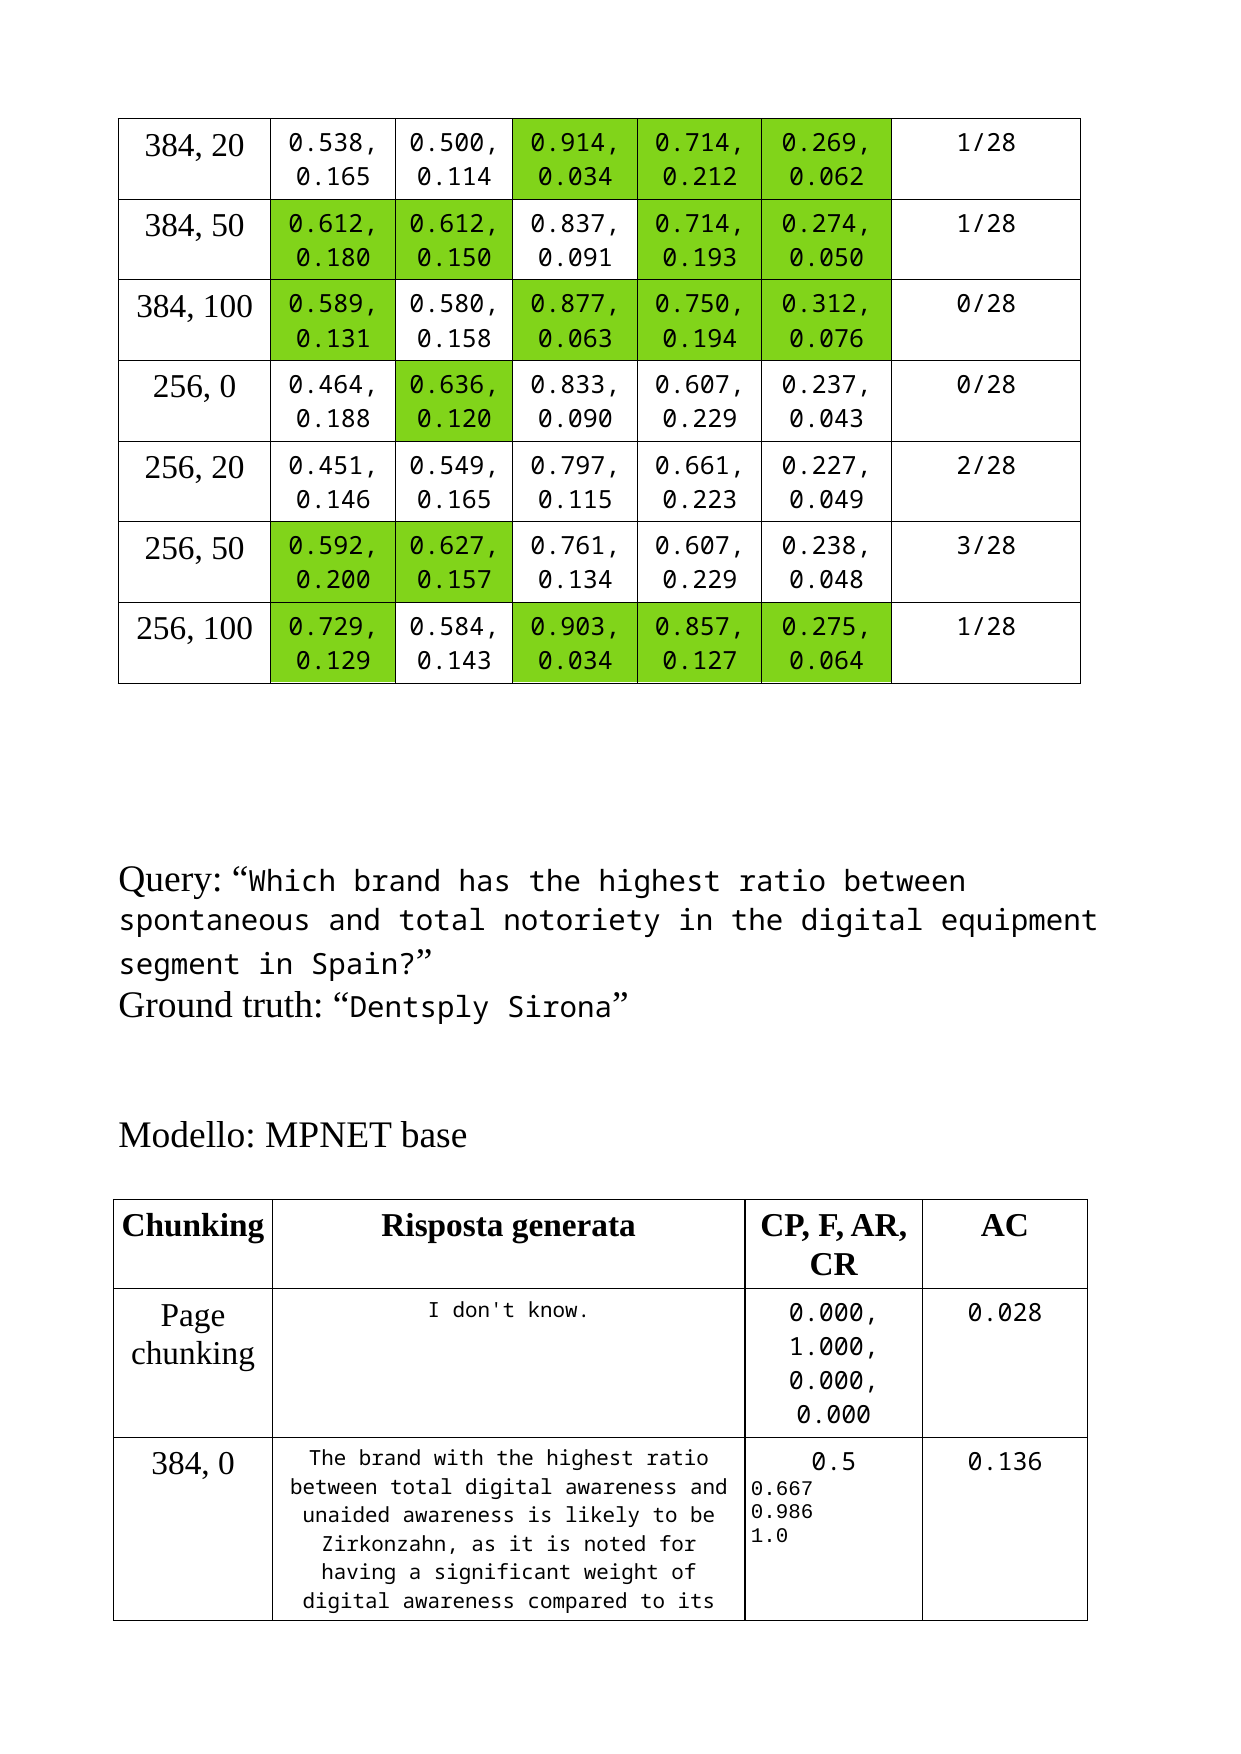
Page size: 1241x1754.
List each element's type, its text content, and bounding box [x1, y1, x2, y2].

table_cell 0.714, 0.193 [638, 200, 761, 279]
table_cell 0.589, 0.131 [271, 280, 395, 360]
table_header AC [923, 1200, 1087, 1288]
table_cell 1/28 [892, 119, 1080, 199]
table_cell 0.636, 0.120 [396, 361, 512, 441]
table_cell 0.136 [923, 1438, 1087, 1620]
table_cell 384, 20 [119, 119, 270, 199]
table_cell 3/28 [892, 522, 1080, 602]
table_cell 384, 0 [114, 1438, 272, 1620]
table_cell 0.237, 0.043 [762, 361, 891, 441]
table_header Chunking [114, 1200, 272, 1288]
table_cell Page chunking [114, 1289, 272, 1437]
table_cell 384, 100 [119, 280, 270, 360]
table_cell 0/28 [892, 280, 1080, 360]
table_cell 0.312, 0.076 [762, 280, 891, 360]
table_cell 2/28 [892, 442, 1080, 521]
table_cell 0.797, 0.115 [513, 442, 637, 521]
table_cell 0.584, 0.143 [396, 603, 512, 682]
table_cell 0.000, 1.000, 0.000, 0.000 [746, 1289, 922, 1437]
text Query: “Which brand has the highest ratio between spontaneous and total notoriety in the digital equipment segment in Spain?” [118, 856, 1122, 983]
table_cell 1/28 [892, 200, 1080, 279]
table_cell 0/28 [892, 361, 1080, 441]
table_cell 256, 20 [119, 442, 270, 521]
table_cell 0.761, 0.134 [513, 522, 637, 602]
table_cell 0.238, 0.048 [762, 522, 891, 602]
table_cell 0.750, 0.194 [638, 280, 761, 360]
table_header Risposta generata [273, 1200, 744, 1288]
table_cell 0.274, 0.050 [762, 200, 891, 279]
table_cell 0.580, 0.158 [396, 280, 512, 360]
table_cell 0.275, 0.064 [762, 603, 891, 682]
table_cell 0.592, 0.200 [271, 522, 395, 602]
table_cell 0.612, 0.150 [396, 200, 512, 279]
table_cell 0.903, 0.034 [513, 603, 637, 682]
text Modello: MPNET base [118, 1113, 1122, 1156]
table_header CP, F, AR, CR [746, 1200, 922, 1288]
table_cell 0.500, 0.114 [396, 119, 512, 199]
table_cell 0.661, 0.223 [638, 442, 761, 521]
table_cell 0.549, 0.165 [396, 442, 512, 521]
table_cell 0.914, 0.034 [513, 119, 637, 199]
table_cell 0.607, 0.229 [638, 361, 761, 441]
table_cell 0.877, 0.063 [513, 280, 637, 360]
table_cell 256, 0 [119, 361, 270, 441]
table_cell 0.714, 0.212 [638, 119, 761, 199]
table_cell 1/28 [892, 603, 1080, 682]
table_cell 0.837, 0.091 [513, 200, 637, 279]
table_cell 0.607, 0.229 [638, 522, 761, 602]
table_cell 0.5 0.667 0.986 1.0 [746, 1438, 922, 1620]
table_cell 0.538, 0.165 [271, 119, 395, 199]
table_cell 0.227, 0.049 [762, 442, 891, 521]
text Ground truth: “Dentsply Sirona” [118, 983, 1122, 1026]
table_cell 256, 100 [119, 603, 270, 682]
table_cell 0.464, 0.188 [271, 361, 395, 441]
table_cell 0.451, 0.146 [271, 442, 395, 521]
table_cell 0.729, 0.129 [271, 603, 395, 682]
table_cell 0.627, 0.157 [396, 522, 512, 602]
table_cell The brand with the highest ratio between total digital awareness and unaided awareness is likely to be Zirkonzahn, as it is noted for having a significant weight of digital awareness compared to its [273, 1438, 744, 1620]
table_cell 384, 50 [119, 200, 270, 279]
table_cell 256, 50 [119, 522, 270, 602]
table_cell 0.028 [923, 1289, 1087, 1437]
table_cell 0.833, 0.090 [513, 361, 637, 441]
table_cell 0.269, 0.062 [762, 119, 891, 199]
table_cell 0.857, 0.127 [638, 603, 761, 682]
table_cell I don't know. [273, 1289, 744, 1437]
table_cell 0.612, 0.180 [271, 200, 395, 279]
